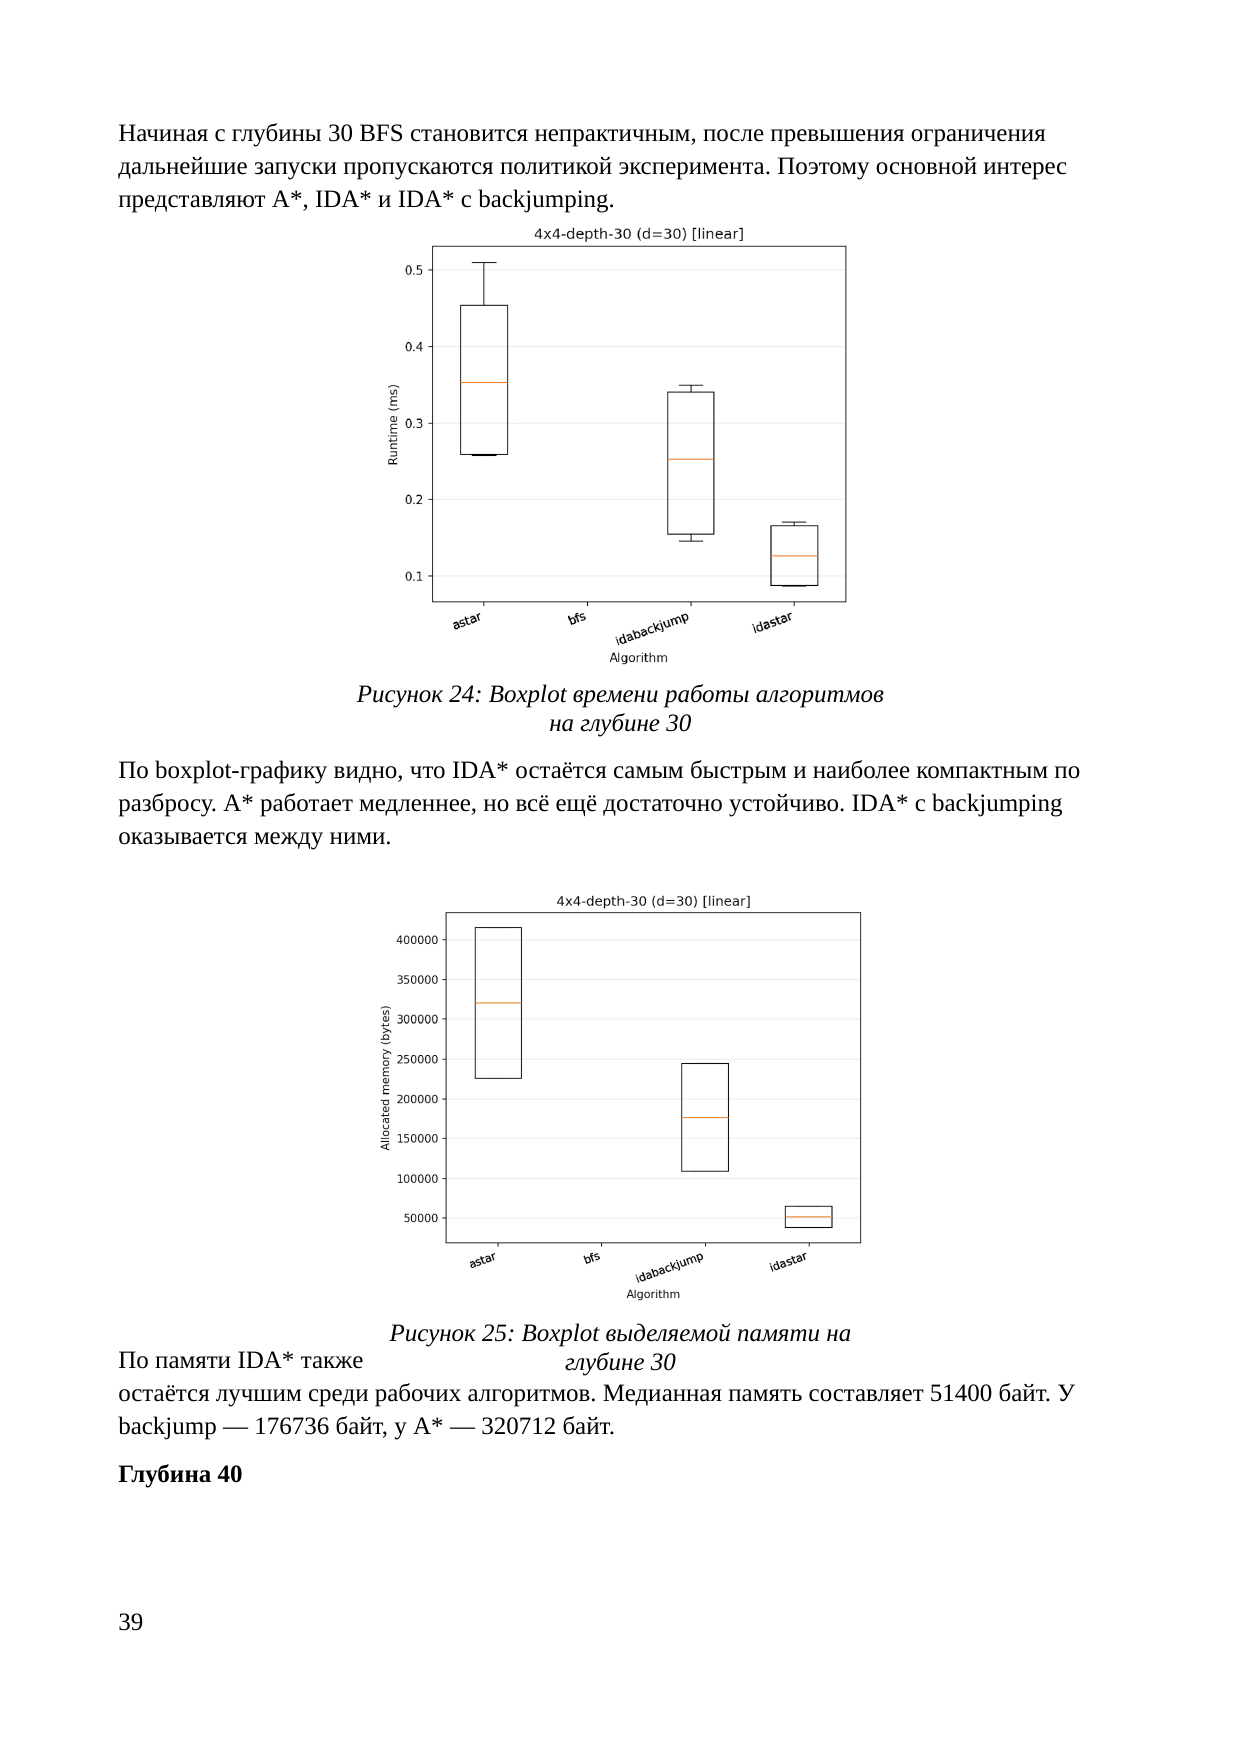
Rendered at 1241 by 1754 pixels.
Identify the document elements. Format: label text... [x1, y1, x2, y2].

text Рисунок 25: Boxplot выделяемой памяти на глубине 30 [372, 1306, 868, 1375]
picture [380, 222, 860, 667]
text По памяти IDA* также остаётся лучшим среди рабочих алгоритмов. Медианная память составляет 51400 байт. У backjump — 176736 байт, у A* — 320712 байт. [118, 1345, 1122, 1440]
text Начиная с глубины 30 BFS становится непрактичным, после превышения ограничения дальнейшие запуски пропускаются политикой эксперимента. Поэтому основной интерес представляют A*, IDA* и IDA* с backjumping. [118, 118, 1122, 213]
text Рисунок 24: Boxplot времени работы алгоритмов на глубине 30 [348, 244, 892, 736]
picture [372, 881, 869, 1306]
text Глубина 40 [118, 1459, 1122, 1487]
text По boxplot-графику видно, что IDA* остаётся самым быстрым и наиболее компактным по разбросу. A* работает медленнее, но всё ещё достаточно устойчиво. IDA* с backjumping оказывается между ними. [118, 755, 1122, 850]
